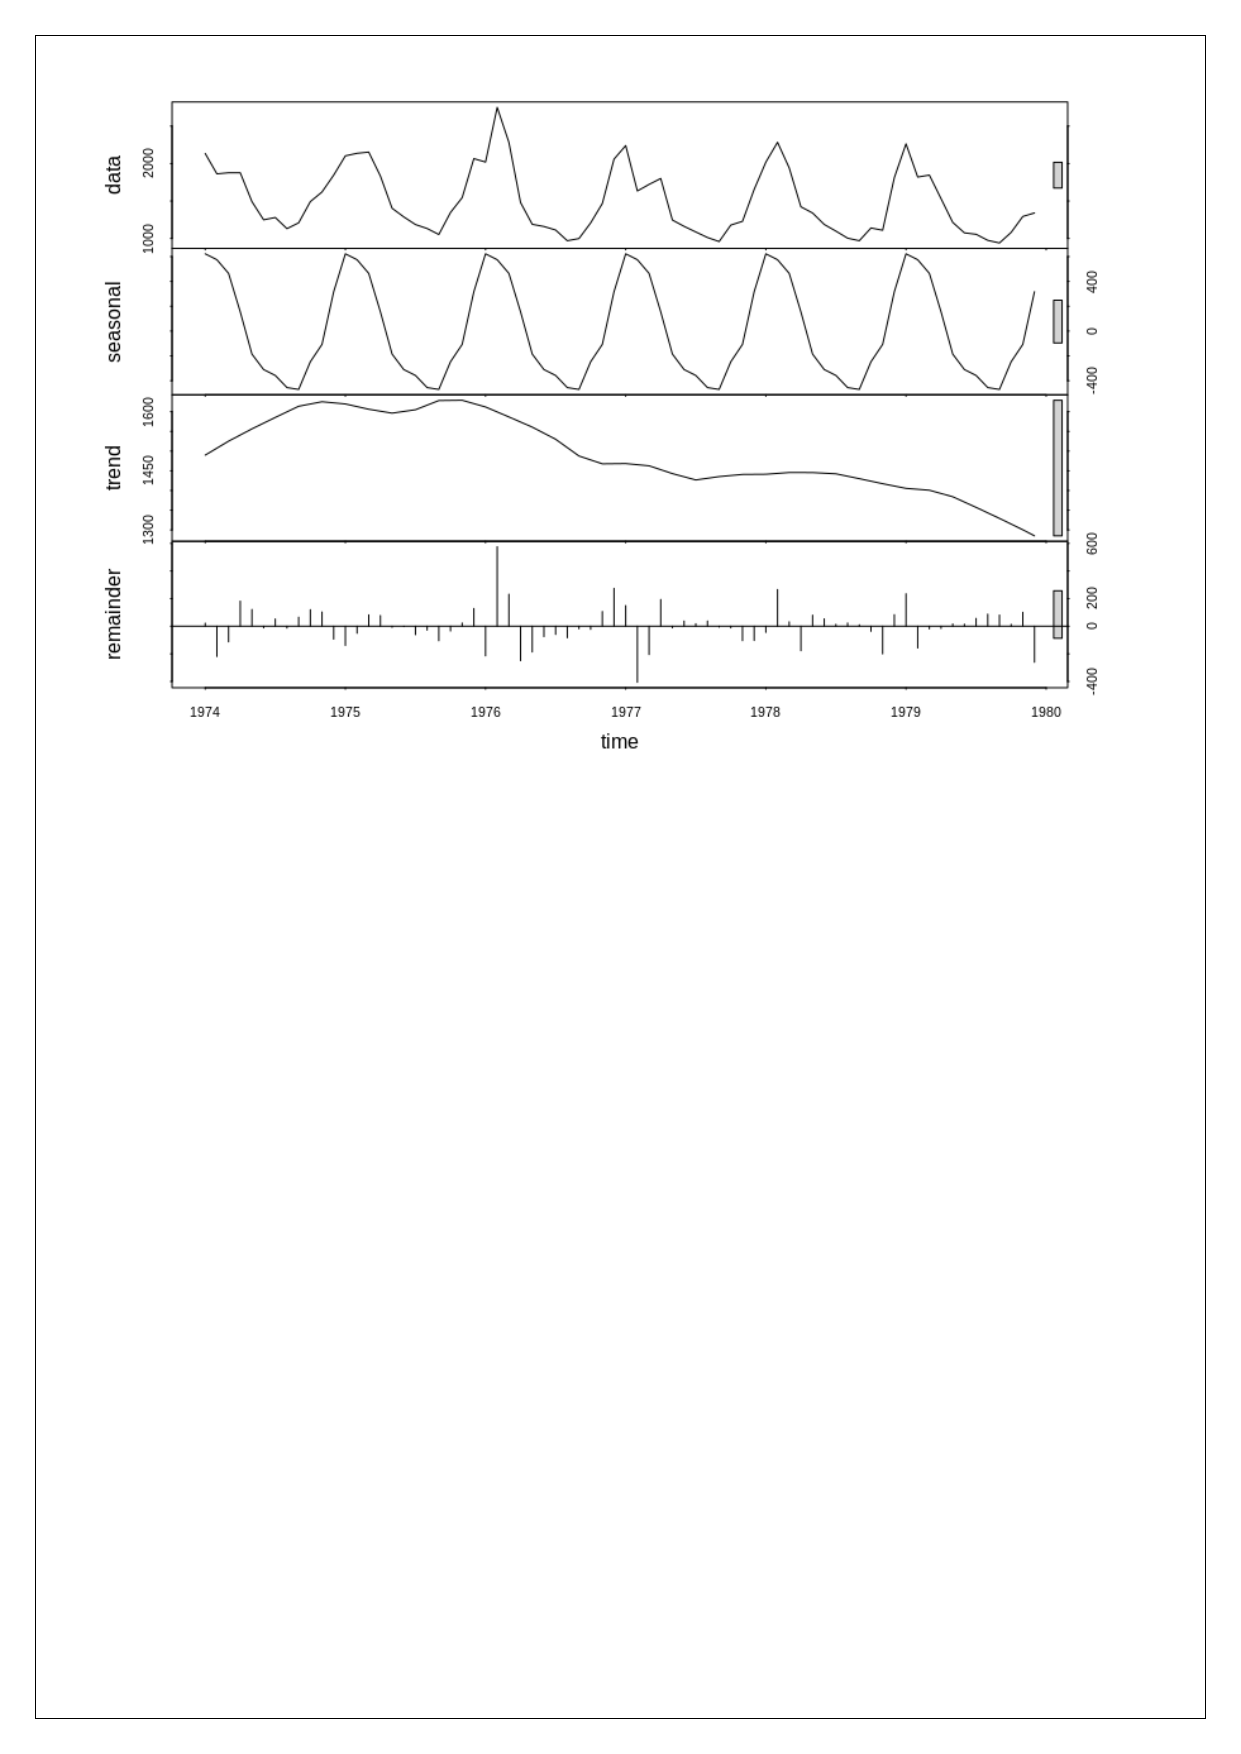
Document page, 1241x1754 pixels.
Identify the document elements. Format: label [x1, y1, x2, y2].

picture [76, 38, 1164, 784]
